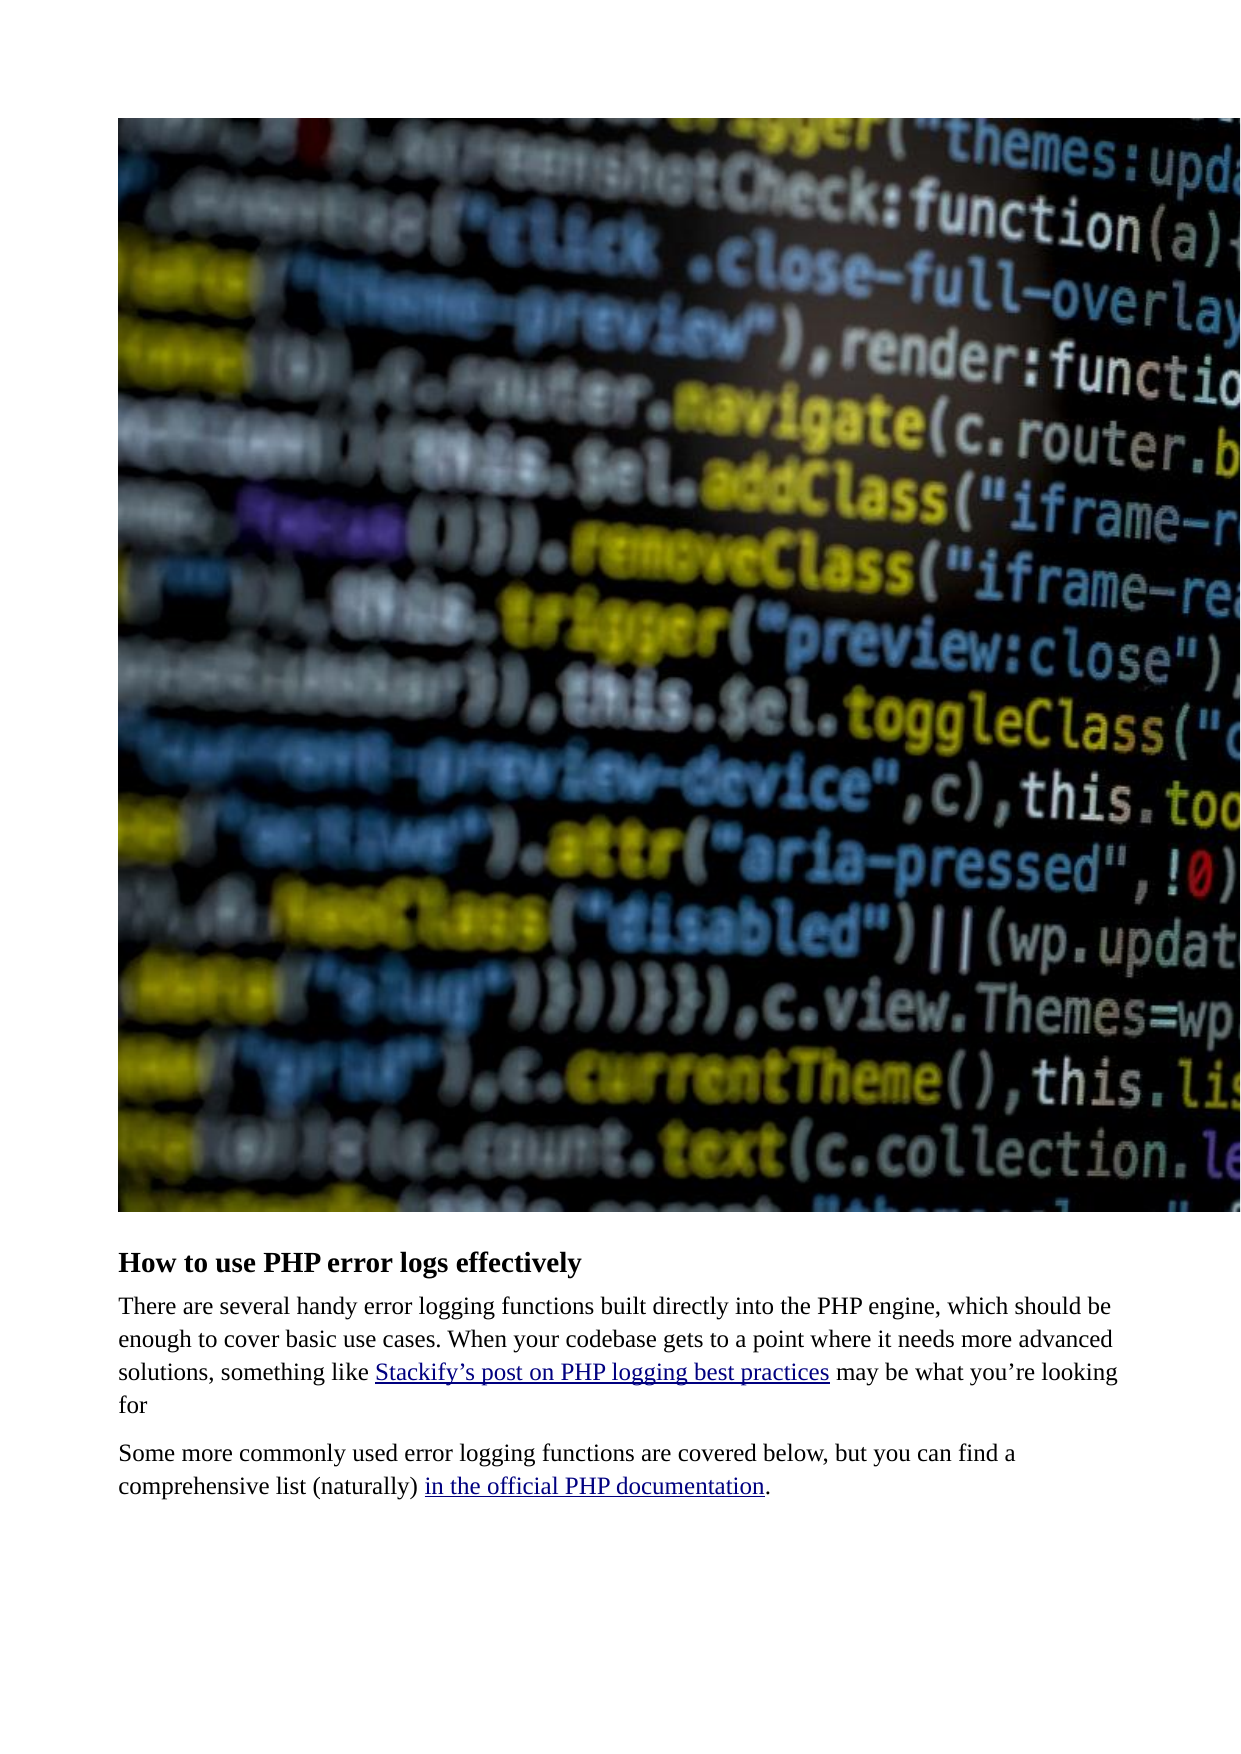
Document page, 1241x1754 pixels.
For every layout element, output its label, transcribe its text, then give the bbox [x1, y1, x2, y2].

subtitle How to use PHP error logs effectively [118, 1245, 1122, 1279]
text There are several handy error logging functions built directly into the PHP engine, which should be enough to cover basic use cases. When your codebase gets to a point where it needs more advanced solutions, something like Stackify’s post on PHP logging best practices may be what you’re looking for [118, 1291, 1122, 1419]
picture [118, 118, 1241, 1212]
text Some more commonly used error logging functions are covered below, but you can find a comprehensive list (naturally) in the official PHP documentation. [118, 1438, 1122, 1500]
